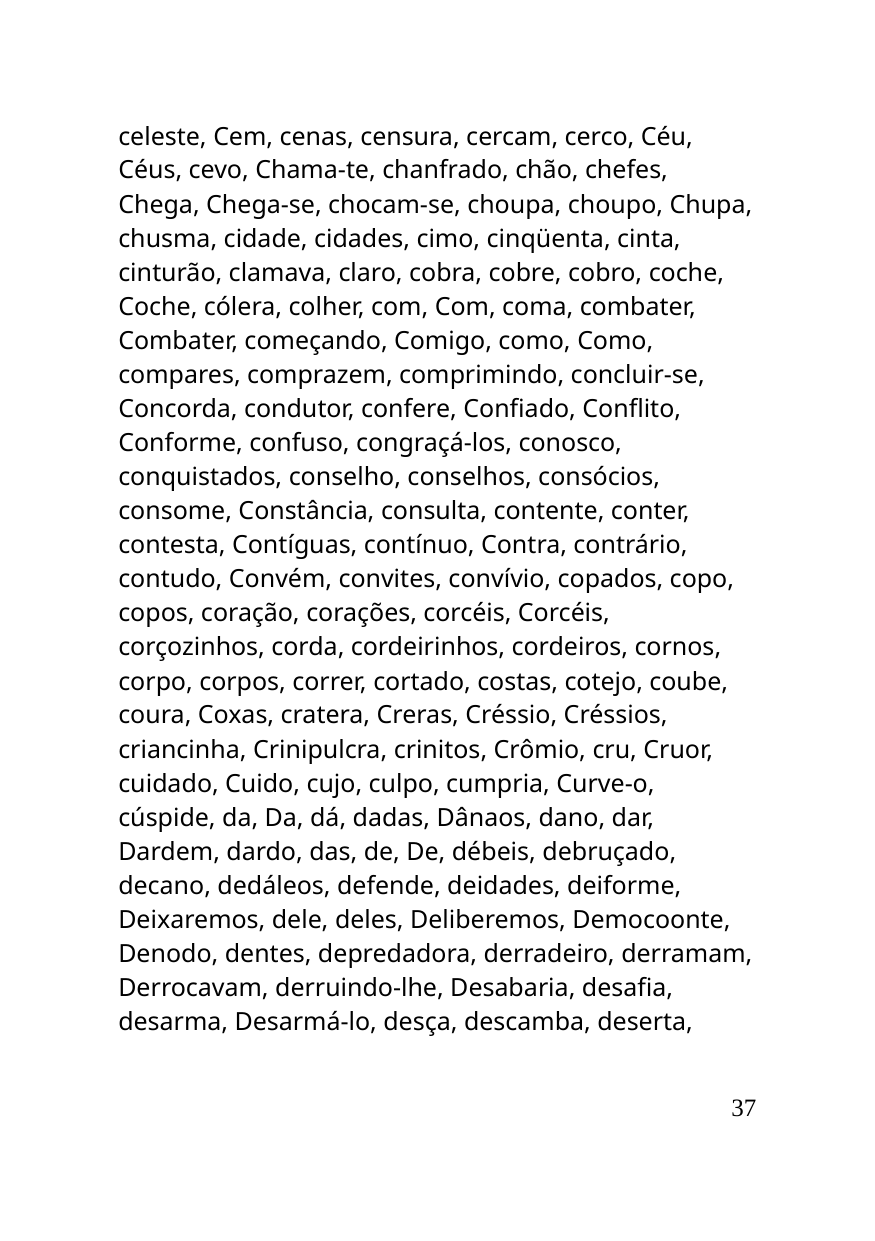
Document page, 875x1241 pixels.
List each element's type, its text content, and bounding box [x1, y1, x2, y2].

text celeste, Cem, cenas, censura, cercam, cerco, Céu, Céus, cevo, Chama-te, chanfrado, chão, chefes, Chega, Chega-se, chocam-se, choupa, choupo, Chupa, chusma, cidade, cidades, cimo, cinqüenta, cinta, cinturão, clamava, claro, cobra, cobre, cobro, coche, Coche, cólera, colher, com, Com, coma, combater, Combater, começando, Comigo, como, Como, compares, comprazem, comprimindo, concluir-se, Concorda, condutor, confere, Confiado, Conflito, Conforme, confuso, congraçá-los, conosco, conquistados, conselho, conselhos, consócios, consome, Constância, consulta, contente, conter, contesta, Contíguas, contínuo, Contra, contrário, contudo, Convém, convites, convívio, copados, copo, copos, coração, corações, corcéis, Corcéis, corçozinhos, corda, cordeirinhos, cordeiros, cornos, corpo, corpos, correr, cortado, costas, cotejo, coube, coura, Coxas, cratera, Creras, Créssio, Créssios, criancinha, Crinipulcra, crinitos, Crômio, cru, Cruor, cuidado, Cuido, cujo, culpo, cumpria, Curve-o, cúspide, da, Da, dá, dadas, Dânaos, dano, dar, Dardem, dardo, das, de, De, débeis, debruçado, decano, dedáleos, defende, deidades, deiforme, Deixaremos, dele, deles, Deliberemos, Democoonte, Denodo, dentes, depredadora, derradeiro, derramam, Derrocavam, derruindo-lhe, Desabaria, desafia, desarma, Desarmá-lo, desça, descamba, deserta, [118, 118, 756, 1038]
